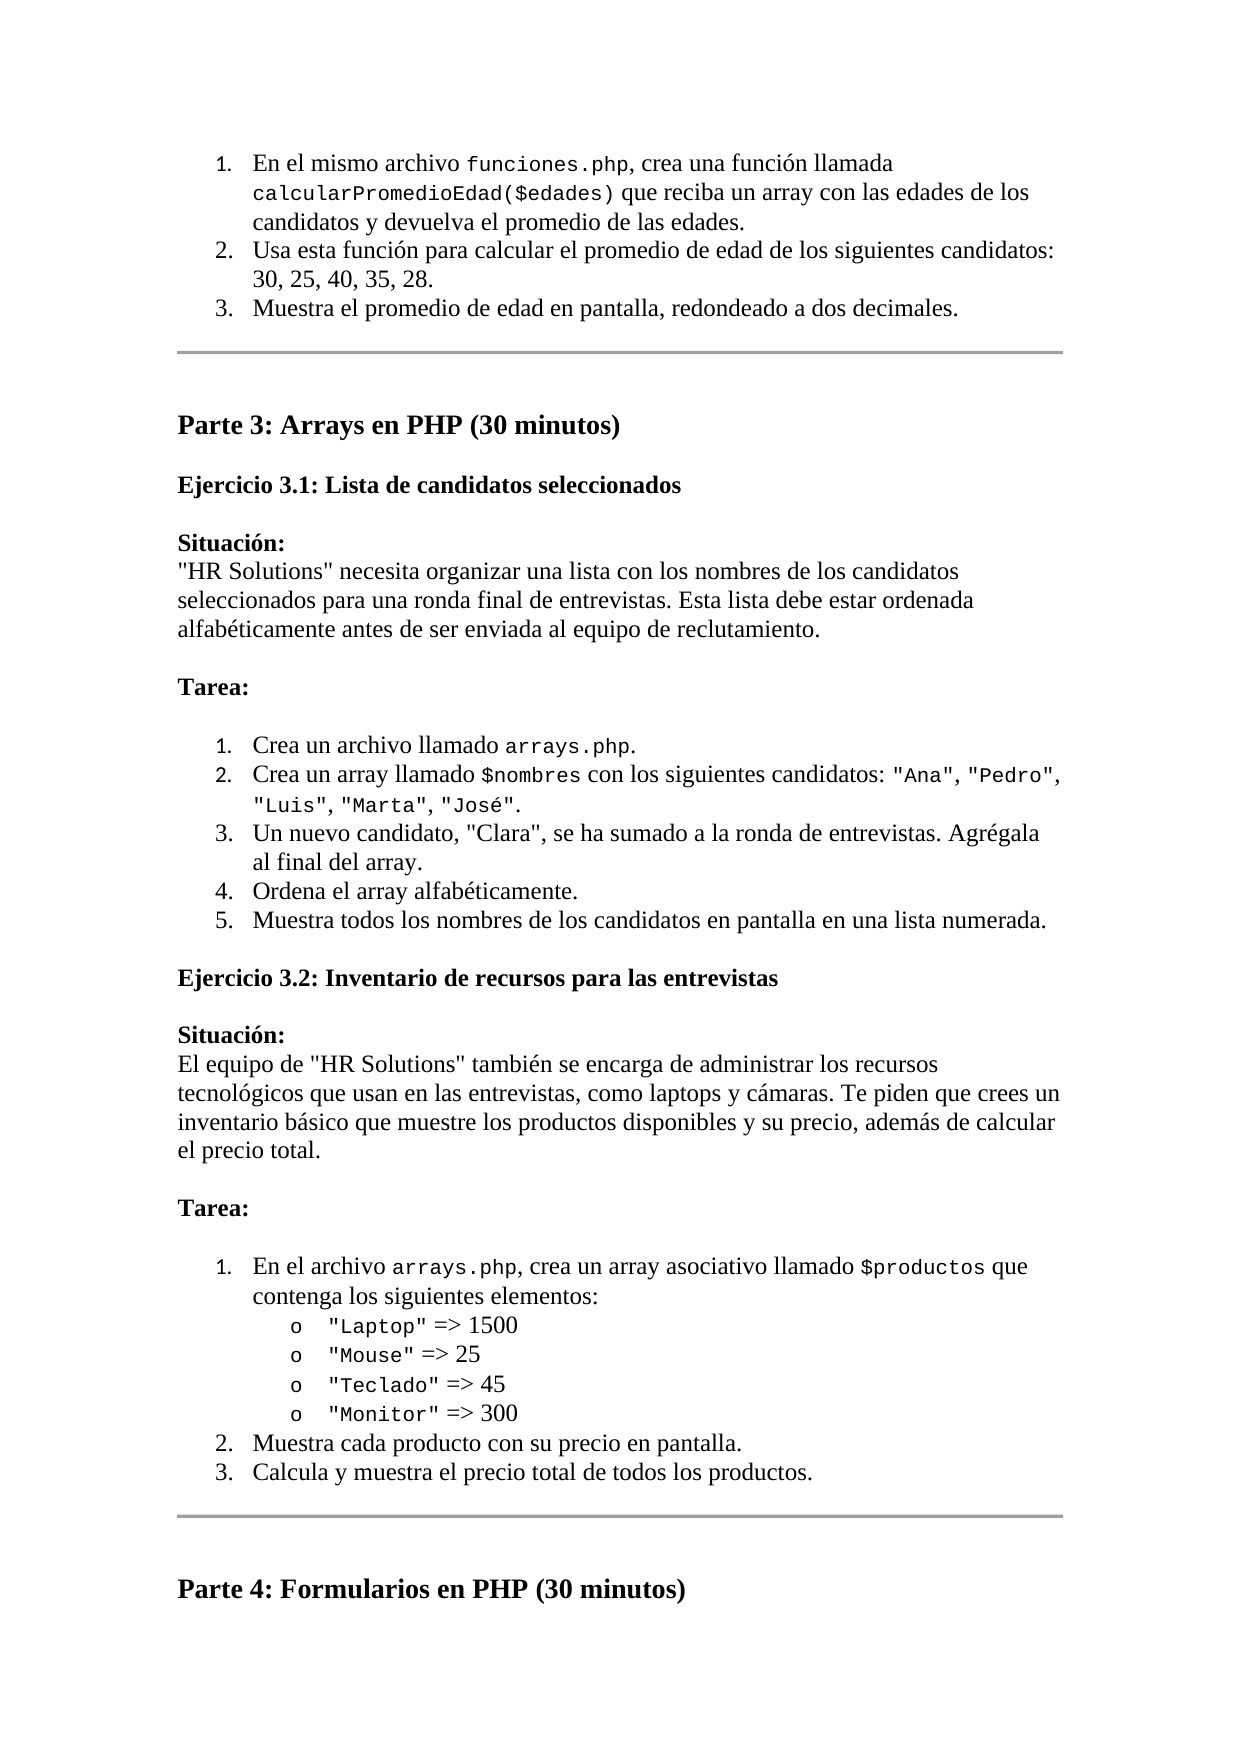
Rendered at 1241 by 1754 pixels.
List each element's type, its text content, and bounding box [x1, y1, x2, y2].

list "Laptop" => 1500 [290, 1310, 1063, 1339]
text Tarea: [177, 1193, 1063, 1222]
text Situación: El equipo de "HR Solutions" también se encarga de administrar los recursos tecnológicos que usan en las entrevistas, como laptops y cámaras. Te piden que crees un inventario básico que muestre los productos disponibles y su precio, además de calcular el precio total. [177, 1021, 1063, 1164]
list "Teclado" => 45 [290, 1369, 1063, 1398]
list Usa esta función para calcular el promedio de edad de los siguientes candidatos: 30, 25, 40, 35, 28. [215, 236, 1063, 293]
list "Monitor" => 300 [290, 1398, 1063, 1428]
list En el mismo archivo funciones.php, crea una función llamada calcularPromedioEdad($edades) que reciba un array con las edades de los candidatos y devuelva el promedio de las edades. [215, 148, 1063, 236]
list Muestra todos los nombres de los candidatos en pantalla en una lista numerada. [215, 905, 1063, 933]
list "Mouse" => 25 [290, 1339, 1063, 1369]
list Un nuevo candidato, "Clara", se ha sumado a la ronda de entrevistas. Agrégala al final del array. [215, 818, 1063, 876]
subtitle Ejercicio 3.2: Inventario de recursos para las entrevistas [177, 963, 1063, 991]
subtitle Ejercicio 3.1: Lista de candidatos seleccionados [177, 470, 1063, 498]
subtitle Parte 3: Arrays en PHP (30 minutos) [177, 408, 1063, 441]
subtitle Parte 4: Formularios en PHP (30 minutos) [177, 1572, 1063, 1604]
list En el archivo arrays.php, crea un array asociativo llamado $productos que contenga los siguientes elementos: [215, 1251, 1063, 1310]
list Crea un array llamado $nombres con los siguientes candidatos: "Ana", "Pedro", "Luis", "Marta", "José". [215, 759, 1063, 818]
list Calcula y muestra el precio total de todos los productos. [215, 1457, 1063, 1486]
text Situación: "HR Solutions" necesita organizar una lista con los nombres de los candidatos seleccionados para una ronda final de entrevistas. Esta lista debe estar ordenada alfabéticamente antes de ser enviada al equipo de reclutamiento. [177, 528, 1063, 643]
list Crea un archivo llamado arrays.php. [215, 730, 1063, 759]
list Ordena el array alfabéticamente. [215, 876, 1063, 905]
list Muestra el promedio de edad en pantalla, redondeado a dos decimales. [215, 293, 1063, 322]
list Muestra cada producto con su precio en pantalla. [215, 1428, 1063, 1457]
text Tarea: [177, 672, 1063, 701]
